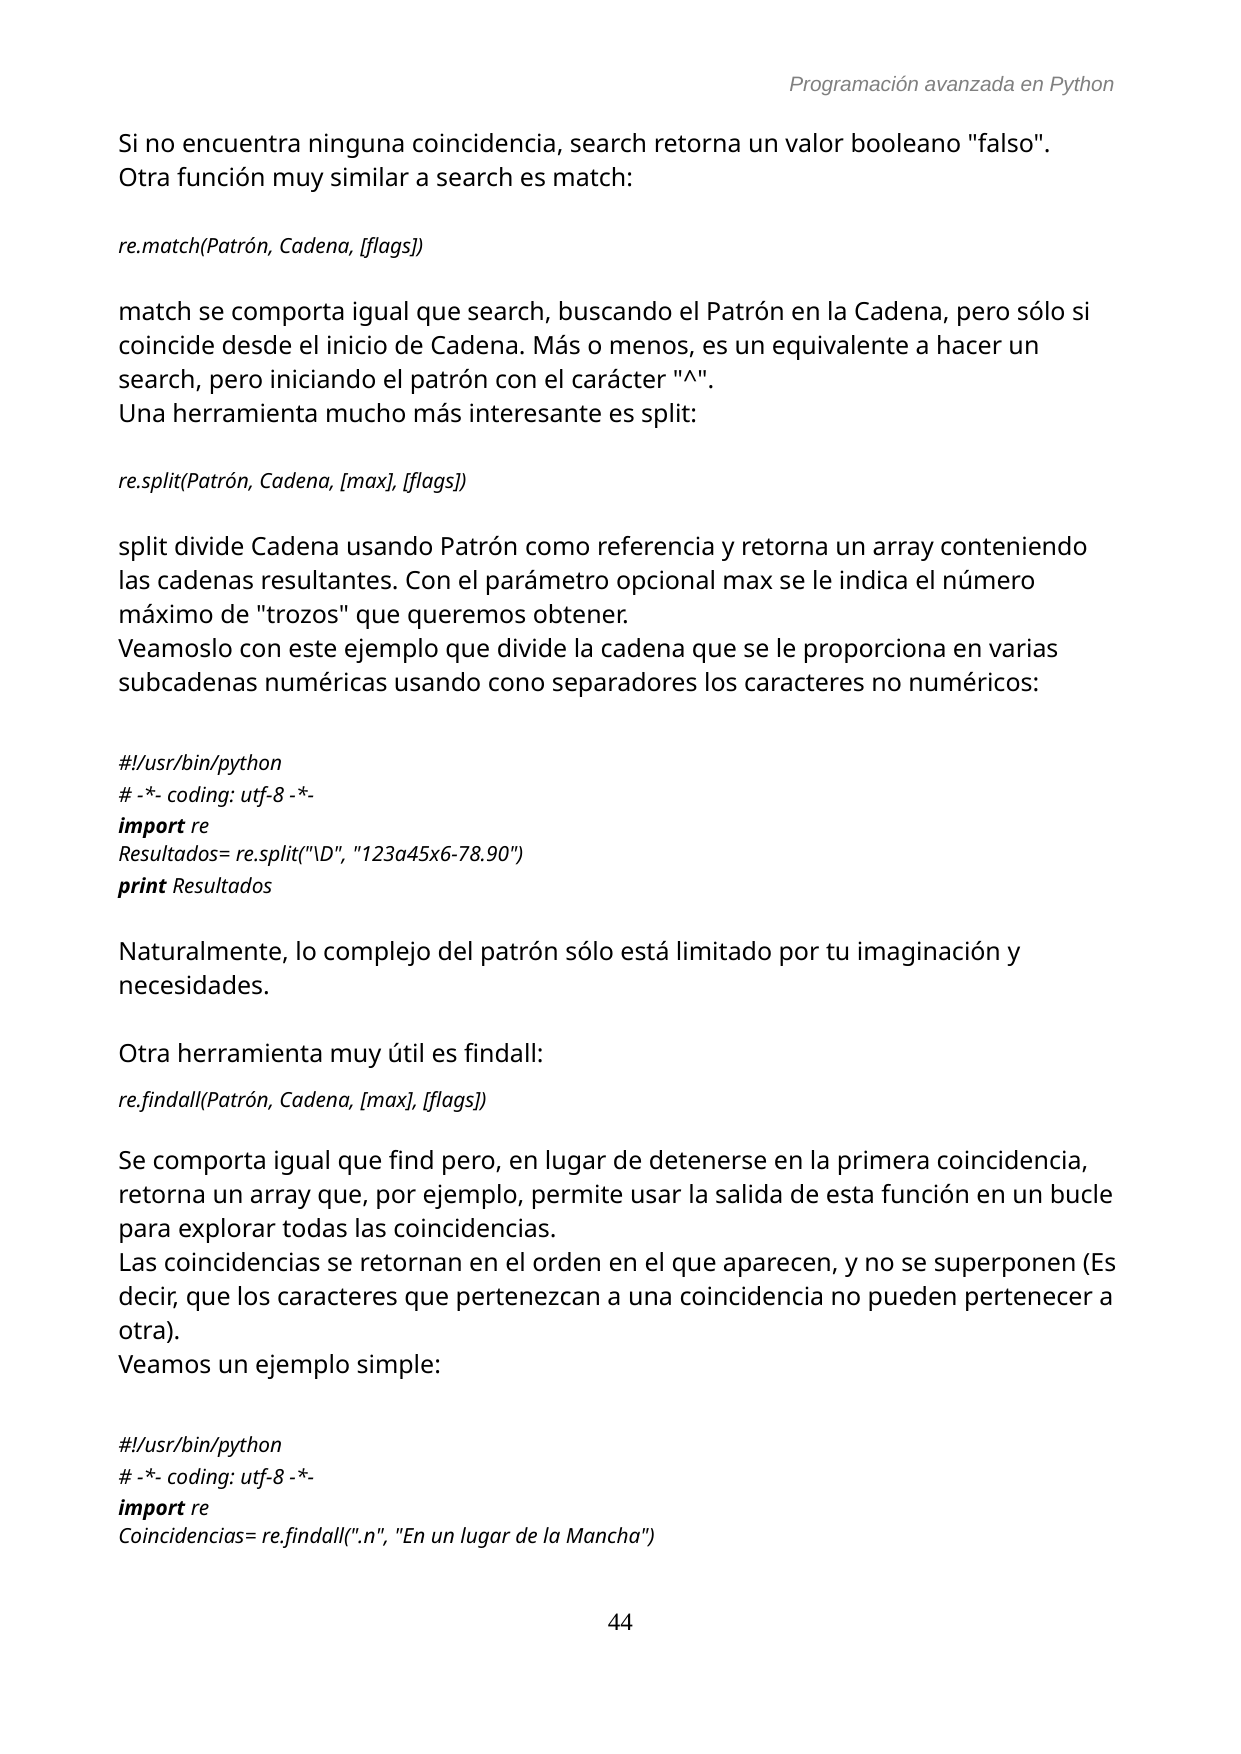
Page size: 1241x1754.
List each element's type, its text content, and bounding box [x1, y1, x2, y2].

text #!/usr/bin/python [118, 746, 1122, 777]
text re.match(Patrón, Cadena, [flags]) [118, 228, 1122, 259]
text Una herramienta mucho más interesante es split: [118, 395, 1122, 429]
text import re [118, 1490, 1122, 1521]
text # -*- coding: utf-8 -*- [118, 777, 1122, 808]
text split divide Cadena usando Patrón como referencia y retorna un array conteniendo las cadenas resultantes. Con el parámetro opcional max se le indica el número máximo de "trozos" que queremos obtener. [118, 529, 1122, 631]
text match se comporta igual que search, buscando el Patrón en la Cadena, pero sólo si coincide desde el inicio de Cadena. Más o menos, es un equivalente a hacer un search, pero iniciando el patrón con el carácter "^". [118, 293, 1122, 395]
text Las coincidencias se retornan en el orden en el que aparecen, y no se superponen (Es decir, que los caracteres que pertenezcan a una coincidencia no pueden pertenecer a otra). [118, 1245, 1122, 1347]
text Resultados= re.split("\D", "123a45x6-78.90") [118, 839, 1122, 868]
text Veamos un ejemplo simple: [118, 1347, 1122, 1381]
text # -*- coding: utf-8 -*- [118, 1459, 1122, 1490]
text print Resultados [118, 868, 1122, 899]
text #!/usr/bin/python [118, 1428, 1122, 1459]
text import re [118, 808, 1122, 839]
text Se comporta igual que find pero, en lugar de detenerse en la primera coincidencia, retorna un array que, por ejemplo, permite usar la salida de esta función en un bucle para explorar todas las coincidencias. [118, 1143, 1122, 1245]
text Si no encuentra ninguna coincidencia, search retorna un valor booleano "falso". [118, 126, 1122, 160]
text Naturalmente, lo complejo del patrón sólo está limitado por tu imaginación y necesidades. [118, 933, 1122, 1001]
text Otra herramienta muy útil es findall: [118, 1001, 1122, 1069]
text Otra función muy similar a search es match: [118, 160, 1122, 194]
text Veamoslo con este ejemplo que divide la cadena que se le proporciona en varias subcadenas numéricas usando cono separadores los caracteres no numéricos: [118, 631, 1122, 699]
text re.split(Patrón, Cadena, [max], [flags]) [118, 463, 1122, 495]
text Coincidencias= re.findall(".n", "En un lugar de la Mancha") [118, 1521, 1122, 1550]
text re.findall(Patrón, Cadena, [max], [flags]) [118, 1082, 1122, 1113]
